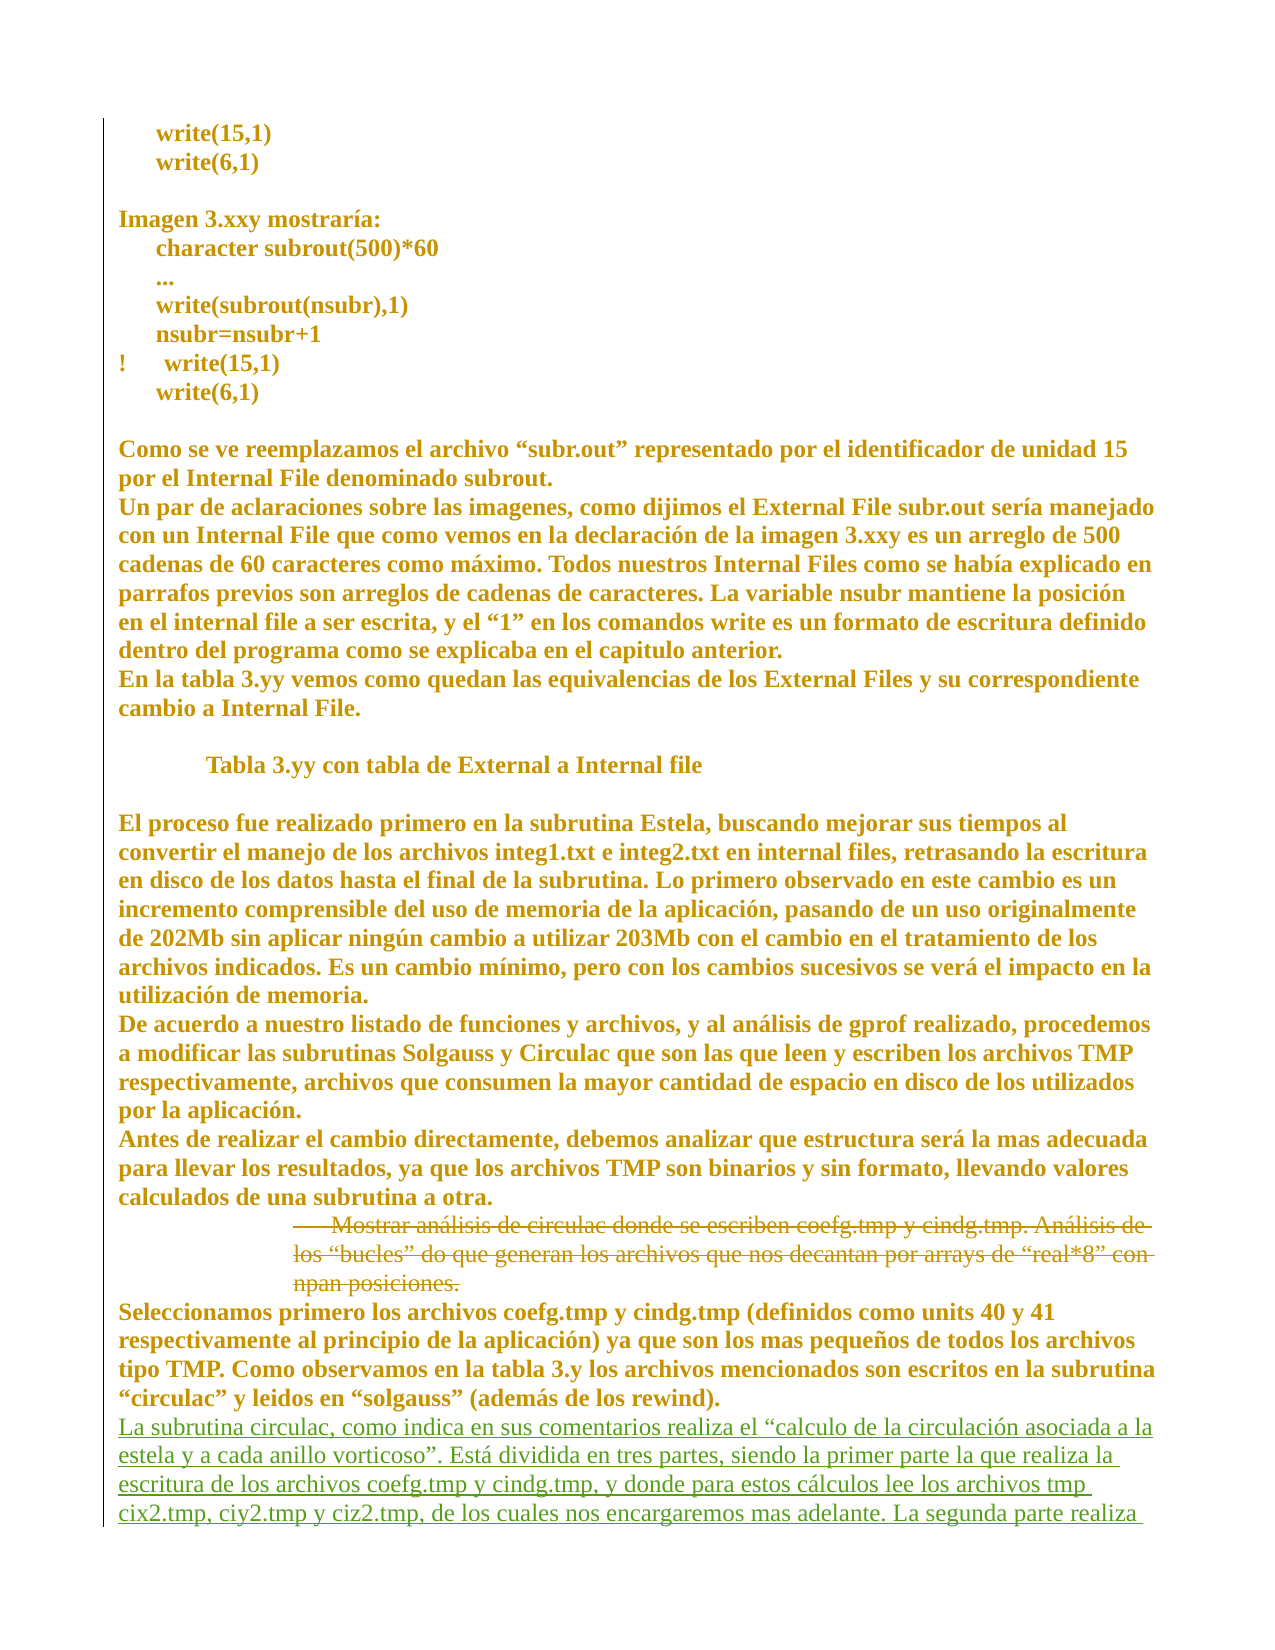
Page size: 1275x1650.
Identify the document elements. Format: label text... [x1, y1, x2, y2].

text character subrout(500)*60 [118, 233, 1157, 262]
text Antes de realizar el cambio directamente, debemos analizar que estructura será la mas adecuada para llevar los resultados, ya que los archivos TMP son binarios y sin formato, llevando valores calculados de una subrutina a otra. [118, 1124, 1157, 1211]
text Tabla 3.yy con tabla de External a Internal file [118, 751, 1157, 779]
text write(15,1) [118, 118, 1157, 147]
text nsubr=nsubr+1 [118, 319, 1157, 348]
text En la tabla 3.yy vemos como quedan las equivalencias de los External Files y su correspondiente cambio a Internal File. [118, 664, 1157, 722]
text La subrutina circulac, como indica en sus comentarios realiza el “calculo de la circulación asociada a la estela y a cada anillo vorticoso”. Está dividida en tres partes, siendo la primer parte la que realiza la escritura de los archivos coefg.tmp y cindg.tmp, y donde para estos cálculos lee los archivos tmp cix2.tmp, ciy2.tmp y ciz2.tmp, de los cuales nos encargaremos mas adelante. La segunda parte realiza [118, 1412, 1157, 1527]
text Como se ve reemplazamos el archivo “subr.out” representado por el identificador de unidad 15 por el Internal File denominado subrout. [118, 434, 1157, 492]
text write(6,1) [118, 377, 1157, 406]
text ! write(15,1) [118, 348, 1157, 377]
text Imagen 3.xxy mostraría: [118, 204, 1157, 233]
text ... [118, 262, 1157, 291]
text Seleccionamos primero los archivos coefg.tmp y cindg.tmp (definidos como units 40 y 41 respectivamente al principio de la aplicación) ya que son los mas pequeños de todos los archivos tipo TMP. Como observamos en la tabla 3.y los archivos mencionados son escritos en la subrutina “circulac” y leidos en “solgauss” (además de los rewind). [118, 1297, 1157, 1412]
text write(subrout(nsubr),1) [118, 291, 1157, 319]
text write(6,1) [118, 147, 1157, 176]
text Un par de aclaraciones sobre las imagenes, como dijimos el External File subr.out sería manejado con un Internal File que como vemos en la declaración de la imagen 3.xxy es un arreglo de 500 cadenas de 60 caracteres como máximo. Todos nuestros Internal Files como se había explicado en parrafos previos son arreglos de cadenas de caracteres. La variable nsubr mantiene la posición en el internal file a ser escrita, y el “1” en los comandos write es un formato de escritura definido dentro del programa como se explicaba en el capitulo anterior. [118, 492, 1157, 664]
text De acuerdo a nuestro listado de funciones y archivos, y al análisis de gprof realizado, procedemos a modificar las subrutinas Solgauss y Circulac que son las que leen y escriben los archivos TMP respectivamente, archivos que consumen la mayor cantidad de espacio en disco de los utilizados por la aplicación. [118, 1009, 1157, 1124]
text El proceso fue realizado primero en la subrutina Estela, buscando mejorar sus tiempos al convertir el manejo de los archivos integ1.txt e integ2.txt en internal files, retrasando la escritura en disco de los datos hasta el final de la subrutina. Lo primero observado en este cambio es un incremento comprensible del uso de memoria de la aplicación, pasando de un uso originalmente de 202Mb sin aplicar ningún cambio a utilizar 203Mb con el cambio en el tratamiento de los archivos indicados. Es un cambio mínimo, pero con los cambios sucesivos se verá el impacto en la utilización de memoria. [118, 808, 1157, 1009]
